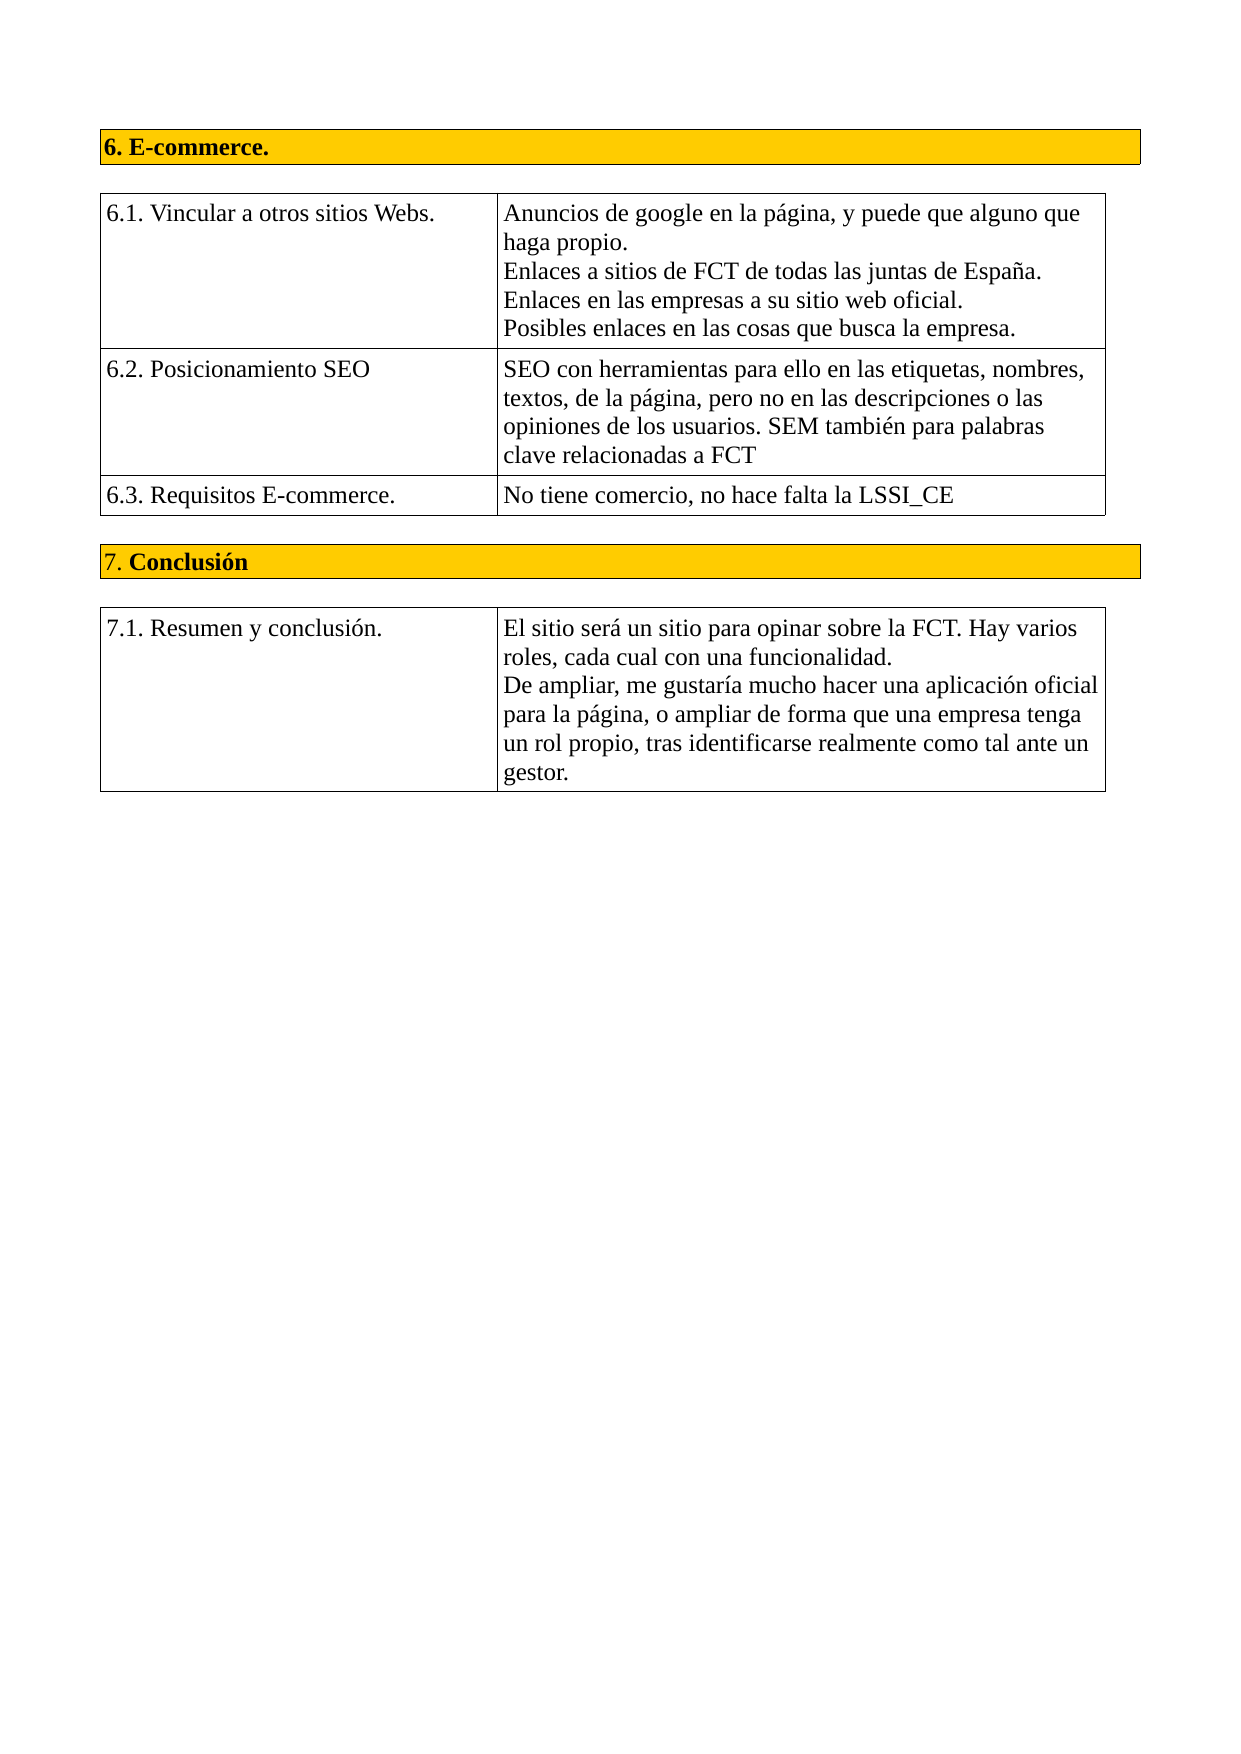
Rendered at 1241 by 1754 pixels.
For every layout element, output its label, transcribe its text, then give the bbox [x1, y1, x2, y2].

table_cell No tiene comercio, no hace falta la LSSI_CE [498, 476, 1105, 515]
table_header El sitio será un sitio para opinar sobre la FCT. Hay varios roles, cada cual con una funcionalidad. De ampliar, me gustaría mucho hacer una aplicación oficial para la página, o ampliar de forma que una empresa tenga un rol propio, tras identificarse realmente como tal ante un gestor. [498, 608, 1105, 791]
text 6. E-commerce. [101, 130, 1140, 164]
table_cell 6.3. Requisitos E-commerce. [101, 476, 497, 515]
table_header Anuncios de google en la página, y puede que alguno que haga propio. Enlaces a sitios de FCT de todas las juntas de España. Enlaces en las empresas a su sitio web oficial. Posibles enlaces en las cosas que busca la empresa. [498, 194, 1105, 348]
table_header 7.1. Resumen y conclusión. [101, 608, 497, 791]
table_cell 6.2. Posicionamiento SEO [101, 349, 497, 474]
text 7. Conclusión [101, 545, 1140, 578]
table_cell SEO con herramientas para ello en las etiquetas, nombres, textos, de la página, pero no en las descripciones o las opiniones de los usuarios. SEM también para palabras clave relacionadas a FCT [498, 349, 1105, 474]
table_header 6.1. Vincular a otros sitios Webs. [101, 194, 497, 348]
